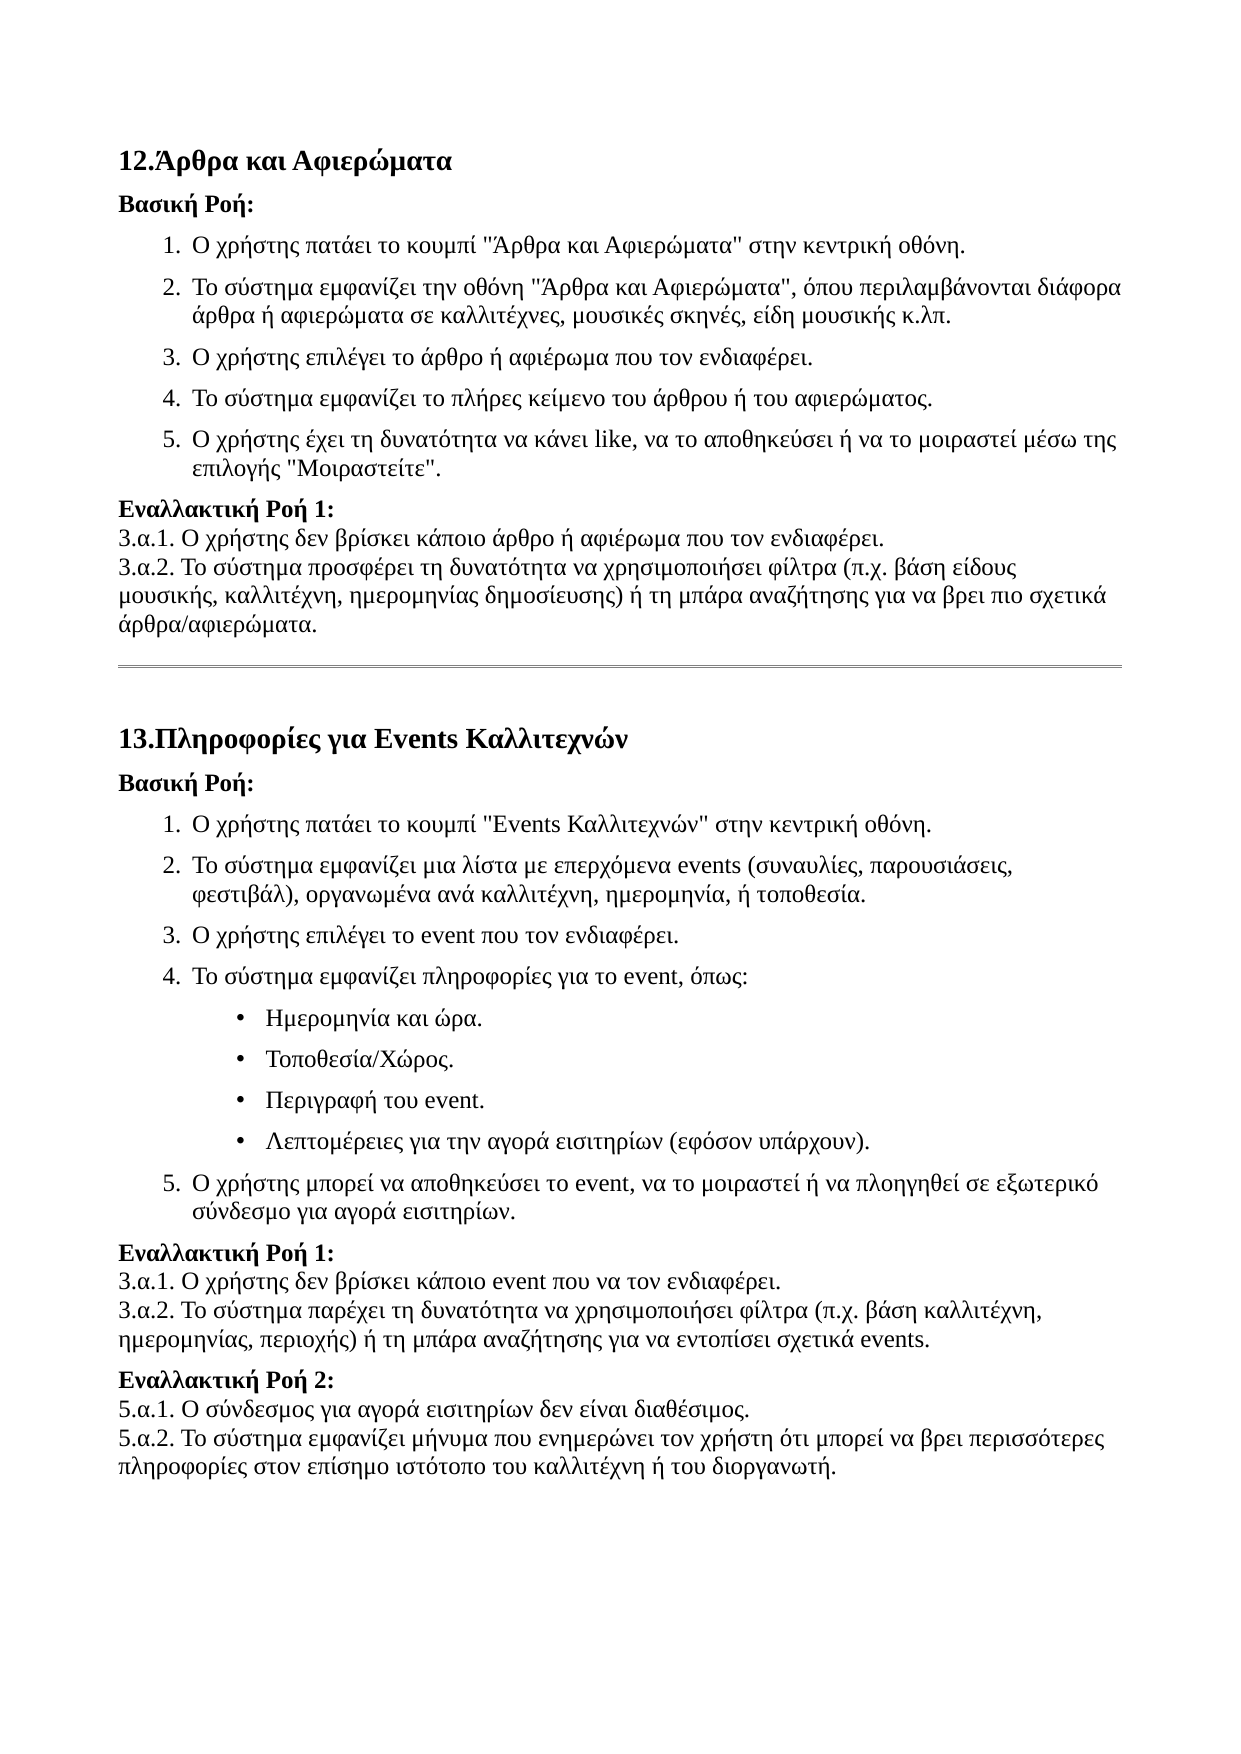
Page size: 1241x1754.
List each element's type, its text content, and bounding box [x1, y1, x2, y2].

text Εναλλακτική Ροή 1: 3.α.1. Ο χρήστης δεν βρίσκει κάποιο event που να τον ενδιαφέρει. 3.α.2. Το σύστημα παρέχει τη δυνατότητα να χρησιμοποιήσει φίλτρα (π.χ. βάση καλλιτέχνη, ημερομηνίας, περιοχής) ή τη μπάρα αναζήτησης για να εντοπίσει σχετικά events. [118, 1238, 1122, 1353]
list Ο χρήστης επιλέγει το event που τον ενδιαφέρει. [162, 920, 1122, 949]
text Βασική Ροή: [118, 189, 1122, 218]
list Ο χρήστης μπορεί να αποθηκεύσει το event, να το μοιραστεί ή να πλοηγηθεί σε εξωτερικό σύνδεσμο για αγορά εισιτηρίων. [162, 1168, 1122, 1225]
list Ο χρήστης έχει τη δυνατότητα να κάνει like, να το αποθηκεύσει ή να το μοιραστεί μέσω της επιλογής "Μοιραστείτε". [162, 424, 1122, 482]
list Το σύστημα εμφανίζει την οθόνη "Άρθρα και Αφιερώματα", όπου περιλαμβάνονται διάφορα άρθρα ή αφιερώματα σε καλλιτέχνες, μουσικές σκηνές, είδη μουσικής κ.λπ. [162, 272, 1122, 329]
list Το σύστημα εμφανίζει μια λίστα με επερχόμενα events (συναυλίες, παρουσιάσεις, φεστιβάλ), οργανωμένα ανά καλλιτέχνη, ημερομηνία, ή τοποθεσία. [162, 850, 1122, 908]
list Ο χρήστης επιλέγει το άρθρο ή αφιέρωμα που τον ενδιαφέρει. [162, 342, 1122, 370]
subtitle 12.Άρθρα και Αφιερώματα [118, 143, 1122, 177]
list Λεπτομέρειες για την αγορά εισιτηρίων (εφόσον υπάρχουν). [236, 1126, 1122, 1155]
list Το σύστημα εμφανίζει πληροφορίες για το event, όπως: [162, 961, 1122, 990]
list Ημερομηνία και ώρα. [236, 1003, 1122, 1031]
list Ο χρήστης πατάει το κουμπί "Events Καλλιτεχνών" στην κεντρική οθόνη. [162, 809, 1122, 838]
list Ο χρήστης πατάει το κουμπί "Άρθρα και Αφιερώματα" στην κεντρική οθόνη. [162, 230, 1122, 259]
list Περιγραφή του event. [236, 1085, 1122, 1114]
list Το σύστημα εμφανίζει το πλήρες κείμενο του άρθρου ή του αφιερώματος. [162, 383, 1122, 412]
text Βασική Ροή: [118, 768, 1122, 796]
text Εναλλακτική Ροή 1: 3.α.1. Ο χρήστης δεν βρίσκει κάποιο άρθρο ή αφιέρωμα που τον ενδιαφέρει. 3.α.2. Το σύστημα προσφέρει τη δυνατότητα να χρησιμοποιήσει φίλτρα (π.χ. βάση είδους μουσικής, καλλιτέχνη, ημερομηνίας δημοσίευσης) ή τη μπάρα αναζήτησης για να βρει πιο σχετικά άρθρα/αφιερώματα. [118, 494, 1122, 638]
text Εναλλακτική Ροή 2: 5.α.1. Ο σύνδεσμος για αγορά εισιτηρίων δεν είναι διαθέσιμος. 5.α.2. Το σύστημα εμφανίζει μήνυμα που ενημερώνει τον χρήστη ότι μπορεί να βρει περισσότερες πληροφορίες στον επίσημο ιστότοπο του καλλιτέχνη ή του διοργανωτή. [118, 1365, 1122, 1480]
subtitle 13.Πληροφορίες για Events Καλλιτεχνών [118, 722, 1122, 755]
list Τοποθεσία/Χώρος. [236, 1044, 1122, 1073]
